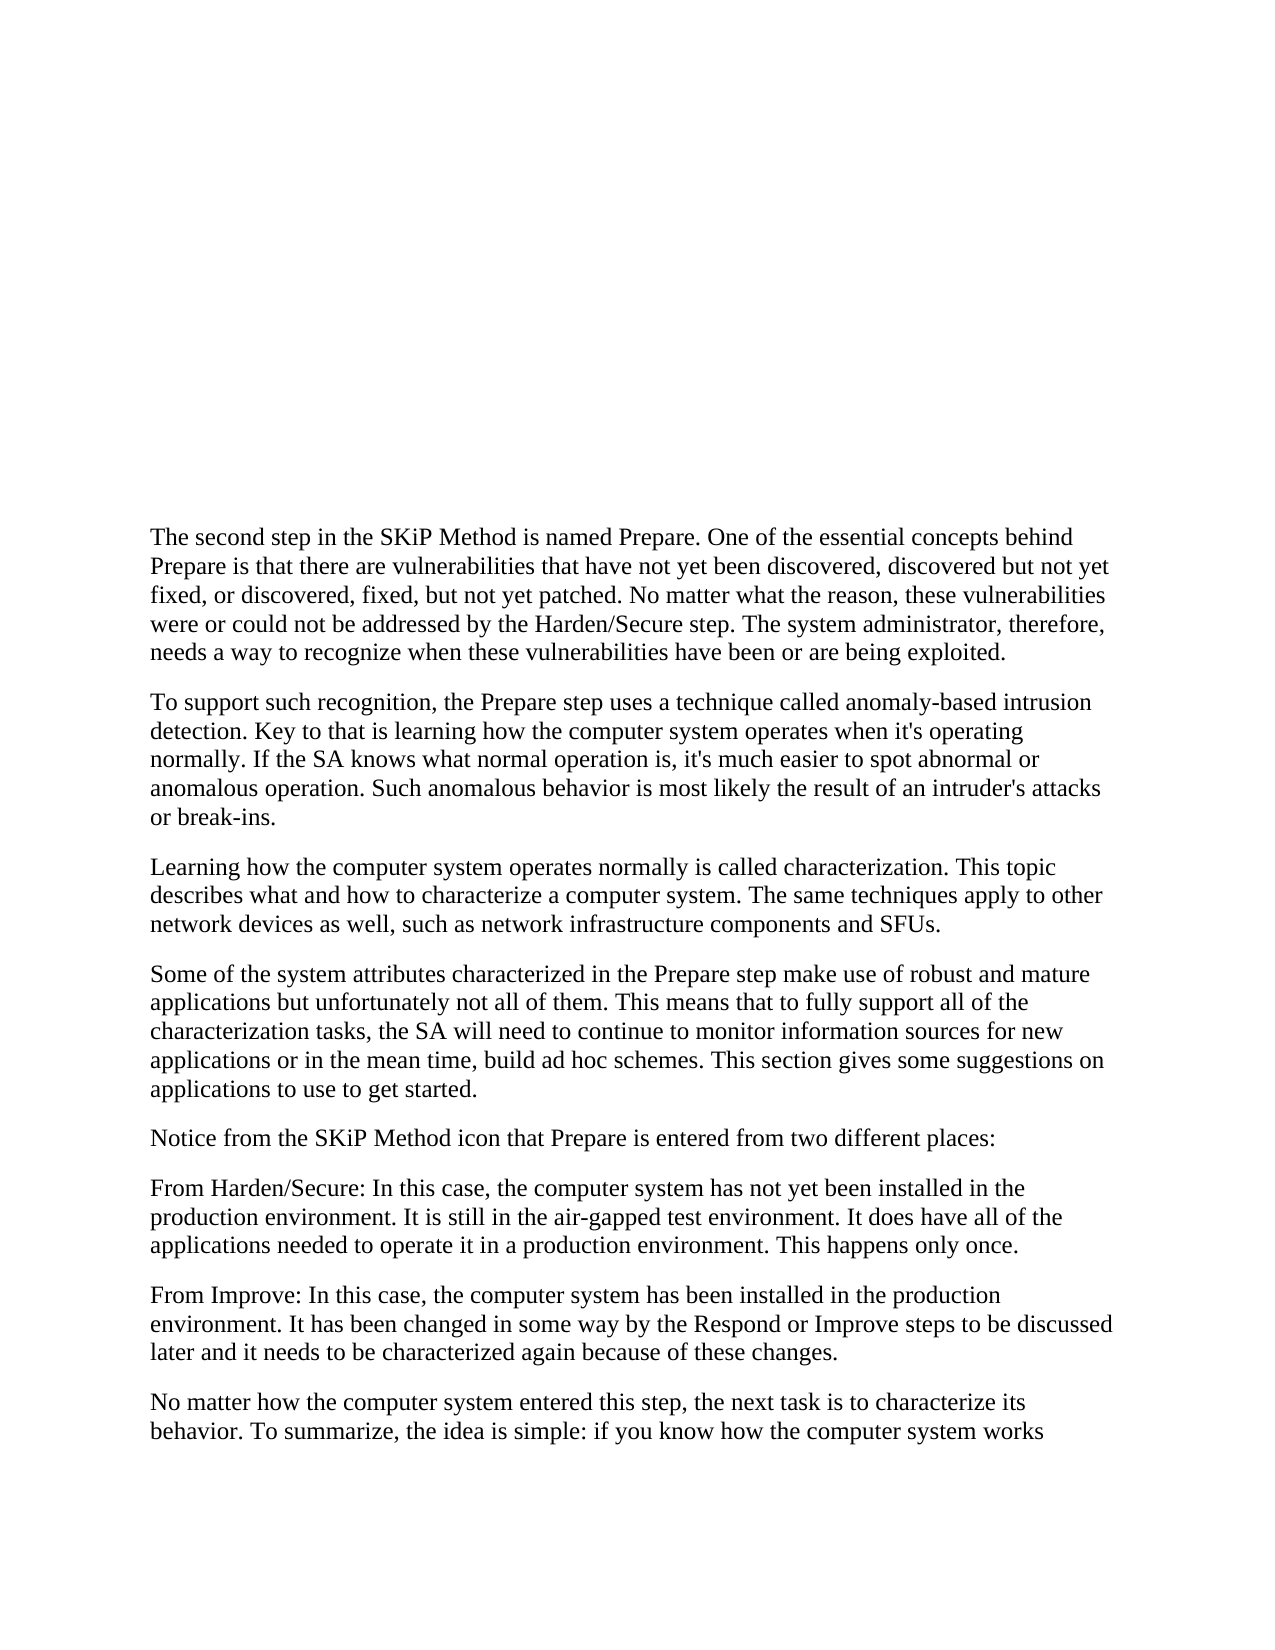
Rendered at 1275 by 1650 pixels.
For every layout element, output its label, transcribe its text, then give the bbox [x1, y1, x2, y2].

text From Improve: In this case, the computer system has been installed in the production environment. It has been changed in some way by the Respond or Improve steps to be discussed later and it needs to be characterized again because of these changes. [150, 1280, 1125, 1366]
text The second step in the SKiP Method is named Prepare. One of the essential concepts behind Prepare is that there are vulnerabilities that have not yet been discovered, discovered but not yet fixed, or discovered, fixed, but not yet patched. No matter what the reason, these vulnerabilities were or could not be addressed by the Harden/Secure step. The system administrator, therefore, needs a way to recognize when these vulnerabilities have been or are being exploited. [150, 522, 1125, 666]
text Some of the system attributes characterized in the Prepare step make use of robust and mature applications but unfortunately not all of them. This means that to fully support all of the characterization tasks, the SA will need to continue to monitor information sources for new applications or in the mean time, build ad hoc schemes. This section gives some suggestions on applications to use to get started. [150, 959, 1125, 1102]
text To support such recognition, the Prepare step uses a technique called anomaly-based intrusion detection. Key to that is learning how the computer system operates when it's operating normally. If the SA knows what normal operation is, it's much easier to spot abnormal or anomalous operation. Such anomalous behavior is most likely the result of an intruder's attacks or break-ins. [150, 687, 1125, 831]
text No matter how the computer system entered this step, the next task is to characterize its behavior. To summarize, the idea is simple: if you know how the computer system works [150, 1387, 1125, 1444]
text From Harden/Secure: In this case, the computer system has not yet been installed in the production environment. It is still in the air-gapped test environment. It does have all of the applications needed to operate it in a production environment. This happens only once. [150, 1173, 1125, 1259]
text Notice from the SKiP Method icon that Prepare is entered from two different places: [150, 1123, 1125, 1152]
text Learning how the computer system operates normally is called characterization. This topic describes what and how to characterize a computer system. The same techniques apply to other network devices as well, such as network infrastructure components and SFUs. [150, 852, 1125, 938]
